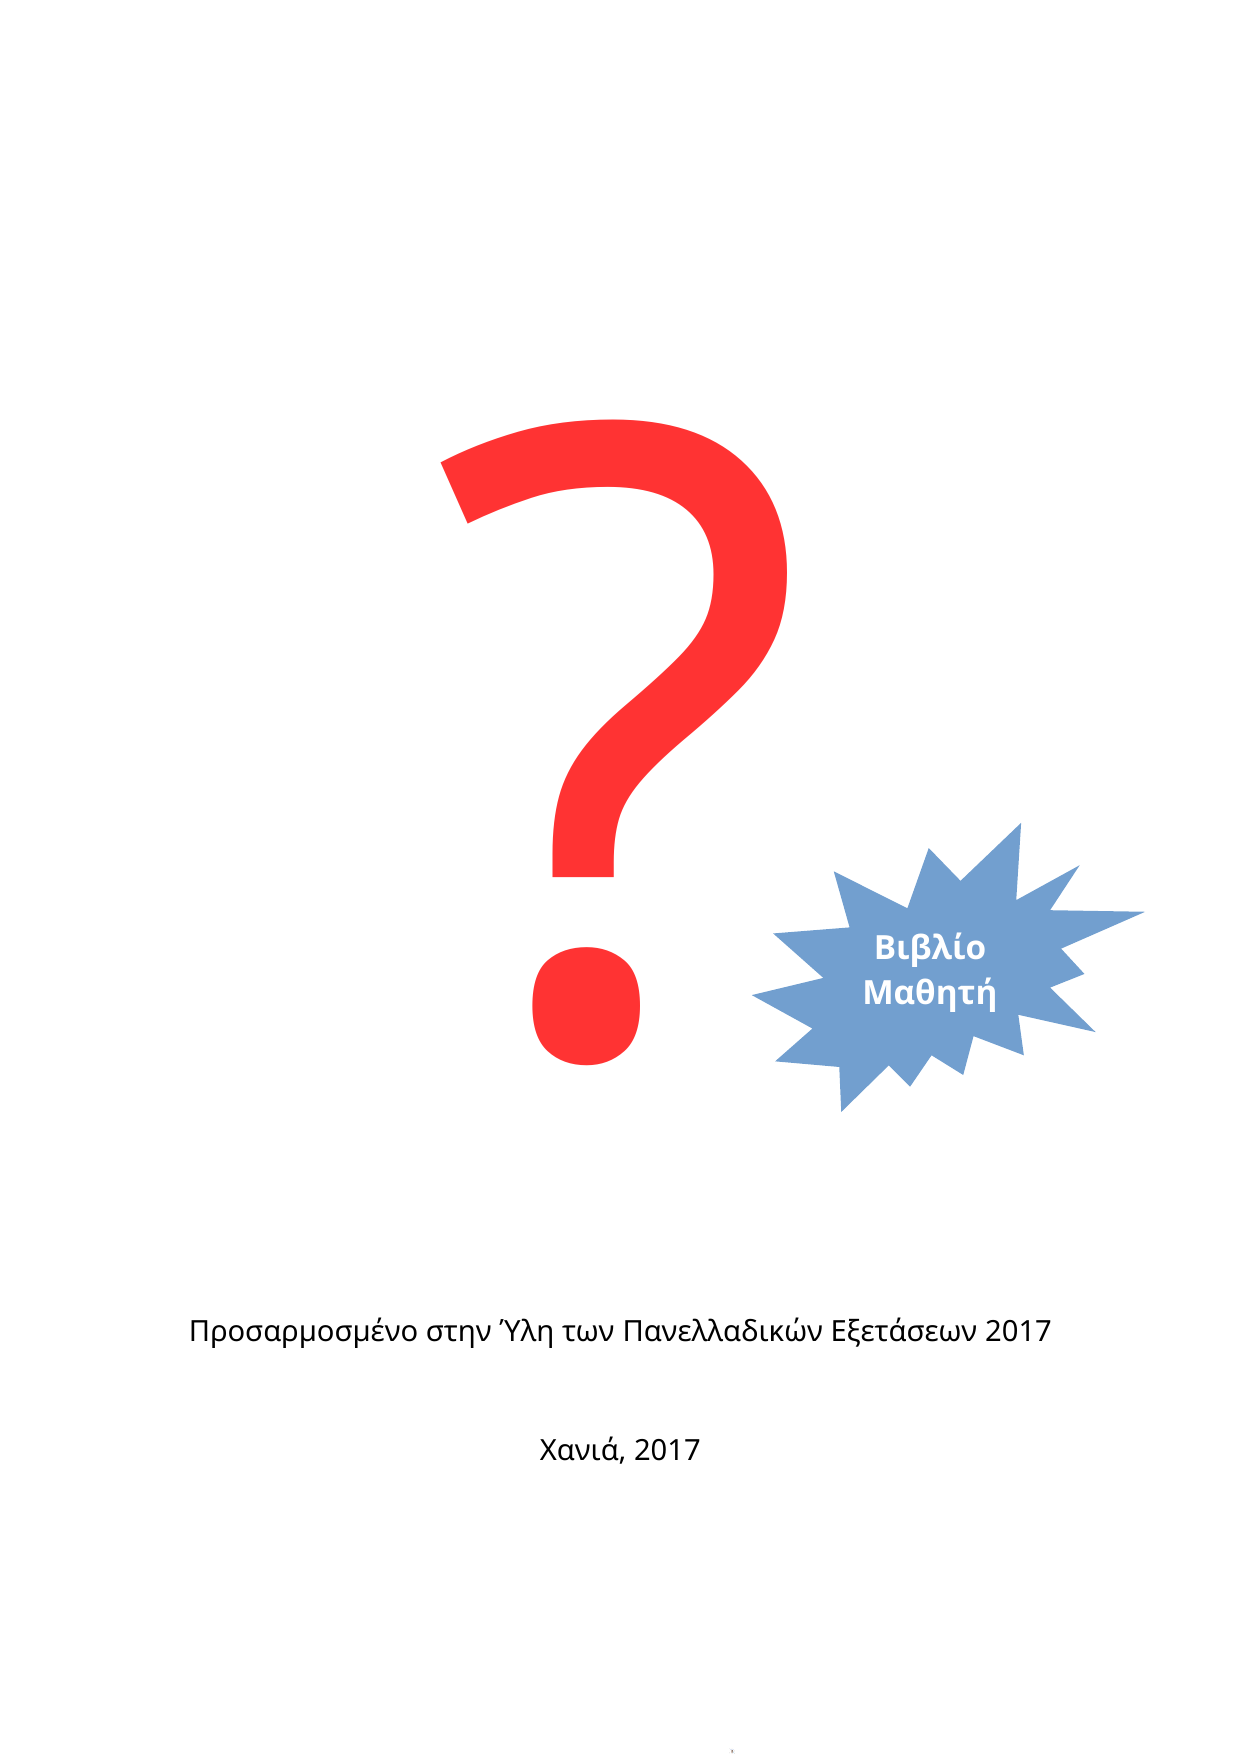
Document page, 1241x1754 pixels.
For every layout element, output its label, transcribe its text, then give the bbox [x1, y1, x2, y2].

text ? [118, 118, 1122, 1310]
text Προσαρμοσμένο στην Ύλη των Πανελλαδικών Εξετάσεων 2017 [118, 1310, 1122, 1349]
text Χανιά, 2017 [118, 1429, 1122, 1469]
